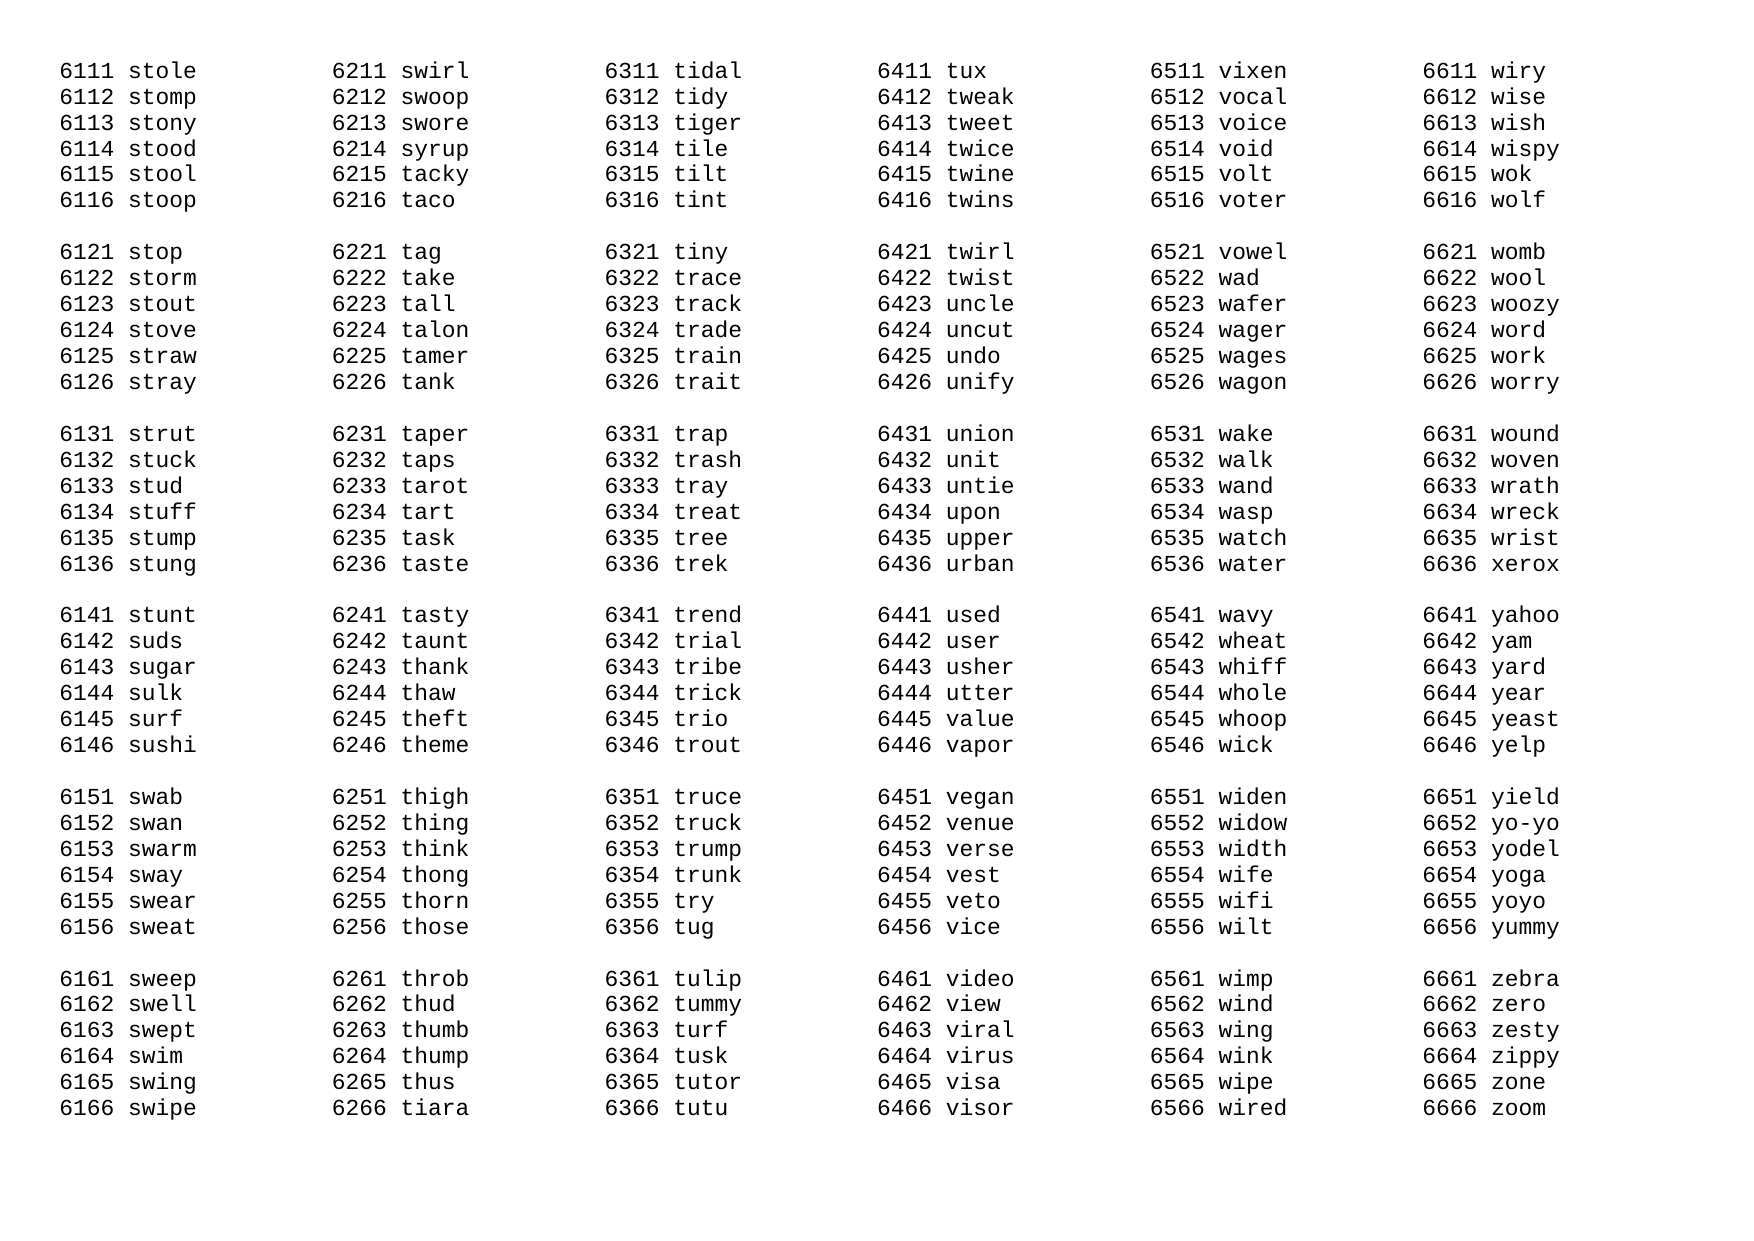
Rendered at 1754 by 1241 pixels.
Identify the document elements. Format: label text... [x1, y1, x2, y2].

text 6346 trout [604, 733, 877, 759]
text 6216 taco [332, 189, 604, 215]
text 6252 thing [332, 811, 604, 837]
text 6551 widen [1149, 785, 1422, 811]
text 6246 theme [332, 733, 604, 759]
text 6624 word [1422, 318, 1695, 344]
text 6536 water [1149, 552, 1422, 578]
text 6142 suds [59, 630, 332, 656]
text 6546 wick [1149, 733, 1422, 759]
text 6335 tree [604, 526, 877, 552]
text 6652 yo-yo [1422, 811, 1695, 837]
text 6425 undo [877, 344, 1149, 370]
text 6324 trade [604, 318, 877, 344]
text 6315 tilt [604, 163, 877, 189]
text 6442 user [877, 630, 1149, 656]
text 6654 yoga [1422, 863, 1695, 889]
text 6263 thumb [332, 1019, 604, 1045]
text 6416 twins [877, 189, 1149, 215]
text 6651 yield [1422, 785, 1695, 811]
text 6312 tidy [604, 85, 877, 111]
text 6126 stray [59, 370, 332, 396]
text 6413 tweet [877, 111, 1149, 137]
text 6456 vice [877, 915, 1149, 941]
text 6534 wasp [1149, 500, 1422, 526]
text 6122 storm [59, 267, 332, 292]
text 6626 worry [1422, 370, 1695, 396]
text 6465 visa [877, 1071, 1149, 1097]
text 6311 tidal [604, 59, 877, 85]
text 6253 think [332, 837, 604, 863]
text 6436 urban [877, 552, 1149, 578]
text 6256 those [332, 915, 604, 941]
text 6554 wife [1149, 863, 1422, 889]
text 6154 sway [59, 863, 332, 889]
text 6262 thud [332, 993, 604, 1019]
text 6435 upper [877, 526, 1149, 552]
text 6131 strut [59, 422, 332, 448]
text 6446 vapor [877, 733, 1149, 759]
text 6431 union [877, 422, 1149, 448]
text 6454 vest [877, 863, 1149, 889]
text 6222 take [332, 267, 604, 292]
text 6356 tug [604, 915, 877, 941]
text 6261 throb [332, 967, 604, 993]
text 6616 wolf [1422, 189, 1695, 215]
text 6541 wavy [1149, 604, 1422, 630]
text 6452 venue [877, 811, 1149, 837]
text 6233 tarot [332, 474, 604, 500]
text 6464 virus [877, 1045, 1149, 1071]
text 6462 view [877, 993, 1149, 1019]
text 6565 wipe [1149, 1071, 1422, 1097]
text 6124 stove [59, 318, 332, 344]
text 6152 swan [59, 811, 332, 837]
text 6214 syrup [332, 137, 604, 163]
text 6665 zone [1422, 1071, 1695, 1097]
text 6114 stood [59, 137, 332, 163]
text 6146 sushi [59, 733, 332, 759]
text 6316 tint [604, 189, 877, 215]
text 6313 tiger [604, 111, 877, 137]
text 6115 stool [59, 163, 332, 189]
text 6552 widow [1149, 811, 1422, 837]
text 6321 tiny [604, 241, 877, 267]
text 6661 zebra [1422, 967, 1695, 993]
text 6545 whoop [1149, 707, 1422, 733]
text 6113 stony [59, 111, 332, 137]
text 6165 swing [59, 1071, 332, 1097]
text 6653 yodel [1422, 837, 1695, 863]
text 6213 swore [332, 111, 604, 137]
text 6613 wish [1422, 111, 1695, 137]
text 6563 wing [1149, 1019, 1422, 1045]
text 6415 twine [877, 163, 1149, 189]
text 6353 trump [604, 837, 877, 863]
text 6644 year [1422, 682, 1695, 707]
text 6555 wifi [1149, 889, 1422, 915]
text 6342 trial [604, 630, 877, 656]
text 6531 wake [1149, 422, 1422, 448]
text 6241 tasty [332, 604, 604, 630]
text 6513 voice [1149, 111, 1422, 137]
text 6145 surf [59, 707, 332, 733]
text 6664 zippy [1422, 1045, 1695, 1071]
text 6523 wafer [1149, 292, 1422, 318]
text 6426 unify [877, 370, 1149, 396]
text 6631 wound [1422, 422, 1695, 448]
text 6325 train [604, 344, 877, 370]
text 6251 thigh [332, 785, 604, 811]
text 6635 wrist [1422, 526, 1695, 552]
text 6641 yahoo [1422, 604, 1695, 630]
text 6532 walk [1149, 448, 1422, 474]
text 6161 sweep [59, 967, 332, 993]
text 6556 wilt [1149, 915, 1422, 941]
text 6314 tile [604, 137, 877, 163]
text 6264 thump [332, 1045, 604, 1071]
text 6155 swear [59, 889, 332, 915]
text 6443 usher [877, 656, 1149, 682]
text 6643 yard [1422, 656, 1695, 682]
text 6432 unit [877, 448, 1149, 474]
text 6544 whole [1149, 682, 1422, 707]
text 6352 truck [604, 811, 877, 837]
text 6341 trend [604, 604, 877, 630]
text 6444 utter [877, 682, 1149, 707]
text 6156 sweat [59, 915, 332, 941]
text 6363 turf [604, 1019, 877, 1045]
text 6645 yeast [1422, 707, 1695, 733]
text 6564 wink [1149, 1045, 1422, 1071]
text 6663 zesty [1422, 1019, 1695, 1045]
text 6655 yoyo [1422, 889, 1695, 915]
text 6466 visor [877, 1097, 1149, 1122]
text 6211 swirl [332, 59, 604, 85]
text 6333 tray [604, 474, 877, 500]
text 6326 trait [604, 370, 877, 396]
text 6144 sulk [59, 682, 332, 707]
text 6533 wand [1149, 474, 1422, 500]
text 6331 trap [604, 422, 877, 448]
text 6414 twice [877, 137, 1149, 163]
text 6514 void [1149, 137, 1422, 163]
text 6633 wrath [1422, 474, 1695, 500]
text 6451 vegan [877, 785, 1149, 811]
text 6553 width [1149, 837, 1422, 863]
text 6242 taunt [332, 630, 604, 656]
text 6334 treat [604, 500, 877, 526]
text 6141 stunt [59, 604, 332, 630]
text 6136 stung [59, 552, 332, 578]
text 6164 swim [59, 1045, 332, 1071]
text 6153 swarm [59, 837, 332, 863]
text 6112 stomp [59, 85, 332, 111]
text 6434 upon [877, 500, 1149, 526]
text 6516 voter [1149, 189, 1422, 215]
text 6163 swept [59, 1019, 332, 1045]
text 6522 wad [1149, 267, 1422, 292]
text 6212 swoop [332, 85, 604, 111]
text 6336 trek [604, 552, 877, 578]
text 6365 tutor [604, 1071, 877, 1097]
text 6351 truce [604, 785, 877, 811]
text 6125 straw [59, 344, 332, 370]
text 6525 wages [1149, 344, 1422, 370]
text 6424 uncut [877, 318, 1149, 344]
text 6423 uncle [877, 292, 1149, 318]
text 6543 whiff [1149, 656, 1422, 682]
text 6646 yelp [1422, 733, 1695, 759]
text 6235 task [332, 526, 604, 552]
text 6143 sugar [59, 656, 332, 682]
text 6463 viral [877, 1019, 1149, 1045]
text 6111 stole [59, 59, 332, 85]
text 6162 swell [59, 993, 332, 1019]
text 6445 value [877, 707, 1149, 733]
text 6455 veto [877, 889, 1149, 915]
text 6632 woven [1422, 448, 1695, 474]
text 6662 zero [1422, 993, 1695, 1019]
text 6412 tweak [877, 85, 1149, 111]
text 6265 thus [332, 1071, 604, 1097]
text 6433 untie [877, 474, 1149, 500]
text 6562 wind [1149, 993, 1422, 1019]
text 6561 wimp [1149, 967, 1422, 993]
text 6116 stoop [59, 189, 332, 215]
text 6245 theft [332, 707, 604, 733]
text 6243 thank [332, 656, 604, 682]
text 6232 taps [332, 448, 604, 474]
text 6411 tux [877, 59, 1149, 85]
text 6234 tart [332, 500, 604, 526]
text 6121 stop [59, 241, 332, 267]
text 6566 wired [1149, 1097, 1422, 1122]
text 6254 thong [332, 863, 604, 889]
text 6332 trash [604, 448, 877, 474]
text 6636 xerox [1422, 552, 1695, 578]
text 6123 stout [59, 292, 332, 318]
text 6355 try [604, 889, 877, 915]
text 6421 twirl [877, 241, 1149, 267]
text 6634 wreck [1422, 500, 1695, 526]
text 6512 vocal [1149, 85, 1422, 111]
text 6134 stuff [59, 500, 332, 526]
text 6366 tutu [604, 1097, 877, 1122]
text 6225 tamer [332, 344, 604, 370]
text 6231 taper [332, 422, 604, 448]
text 6255 thorn [332, 889, 604, 915]
text 6422 twist [877, 267, 1149, 292]
text 6362 tummy [604, 993, 877, 1019]
text 6364 tusk [604, 1045, 877, 1071]
text 6344 trick [604, 682, 877, 707]
text 6221 tag [332, 241, 604, 267]
text 6612 wise [1422, 85, 1695, 111]
text 6461 video [877, 967, 1149, 993]
text 6625 work [1422, 344, 1695, 370]
text 6453 verse [877, 837, 1149, 863]
text 6343 tribe [604, 656, 877, 682]
text 6615 wok [1422, 163, 1695, 189]
text 6345 trio [604, 707, 877, 733]
text 6226 tank [332, 370, 604, 396]
text 6511 vixen [1149, 59, 1422, 85]
text 6135 stump [59, 526, 332, 552]
text 6515 volt [1149, 163, 1422, 189]
text 6521 vowel [1149, 241, 1422, 267]
text 6656 yummy [1422, 915, 1695, 941]
text 6322 trace [604, 267, 877, 292]
text 6151 swab [59, 785, 332, 811]
text 6524 wager [1149, 318, 1422, 344]
text 6526 wagon [1149, 370, 1422, 396]
text 6642 yam [1422, 630, 1695, 656]
text 6623 woozy [1422, 292, 1695, 318]
text 6133 stud [59, 474, 332, 500]
text 6666 zoom [1422, 1097, 1695, 1122]
text 6132 stuck [59, 448, 332, 474]
text 6361 tulip [604, 967, 877, 993]
text 6244 thaw [332, 682, 604, 707]
text 6611 wiry [1422, 59, 1695, 85]
text 6223 tall [332, 292, 604, 318]
text 6266 tiara [332, 1097, 604, 1122]
text 6166 swipe [59, 1097, 332, 1122]
text 6614 wispy [1422, 137, 1695, 163]
text 6236 taste [332, 552, 604, 578]
text 6224 talon [332, 318, 604, 344]
text 6542 wheat [1149, 630, 1422, 656]
text 6323 track [604, 292, 877, 318]
text 6441 used [877, 604, 1149, 630]
text 6215 tacky [332, 163, 604, 189]
text 6622 wool [1422, 267, 1695, 292]
text 6621 womb [1422, 241, 1695, 267]
text 6354 trunk [604, 863, 877, 889]
text 6535 watch [1149, 526, 1422, 552]
